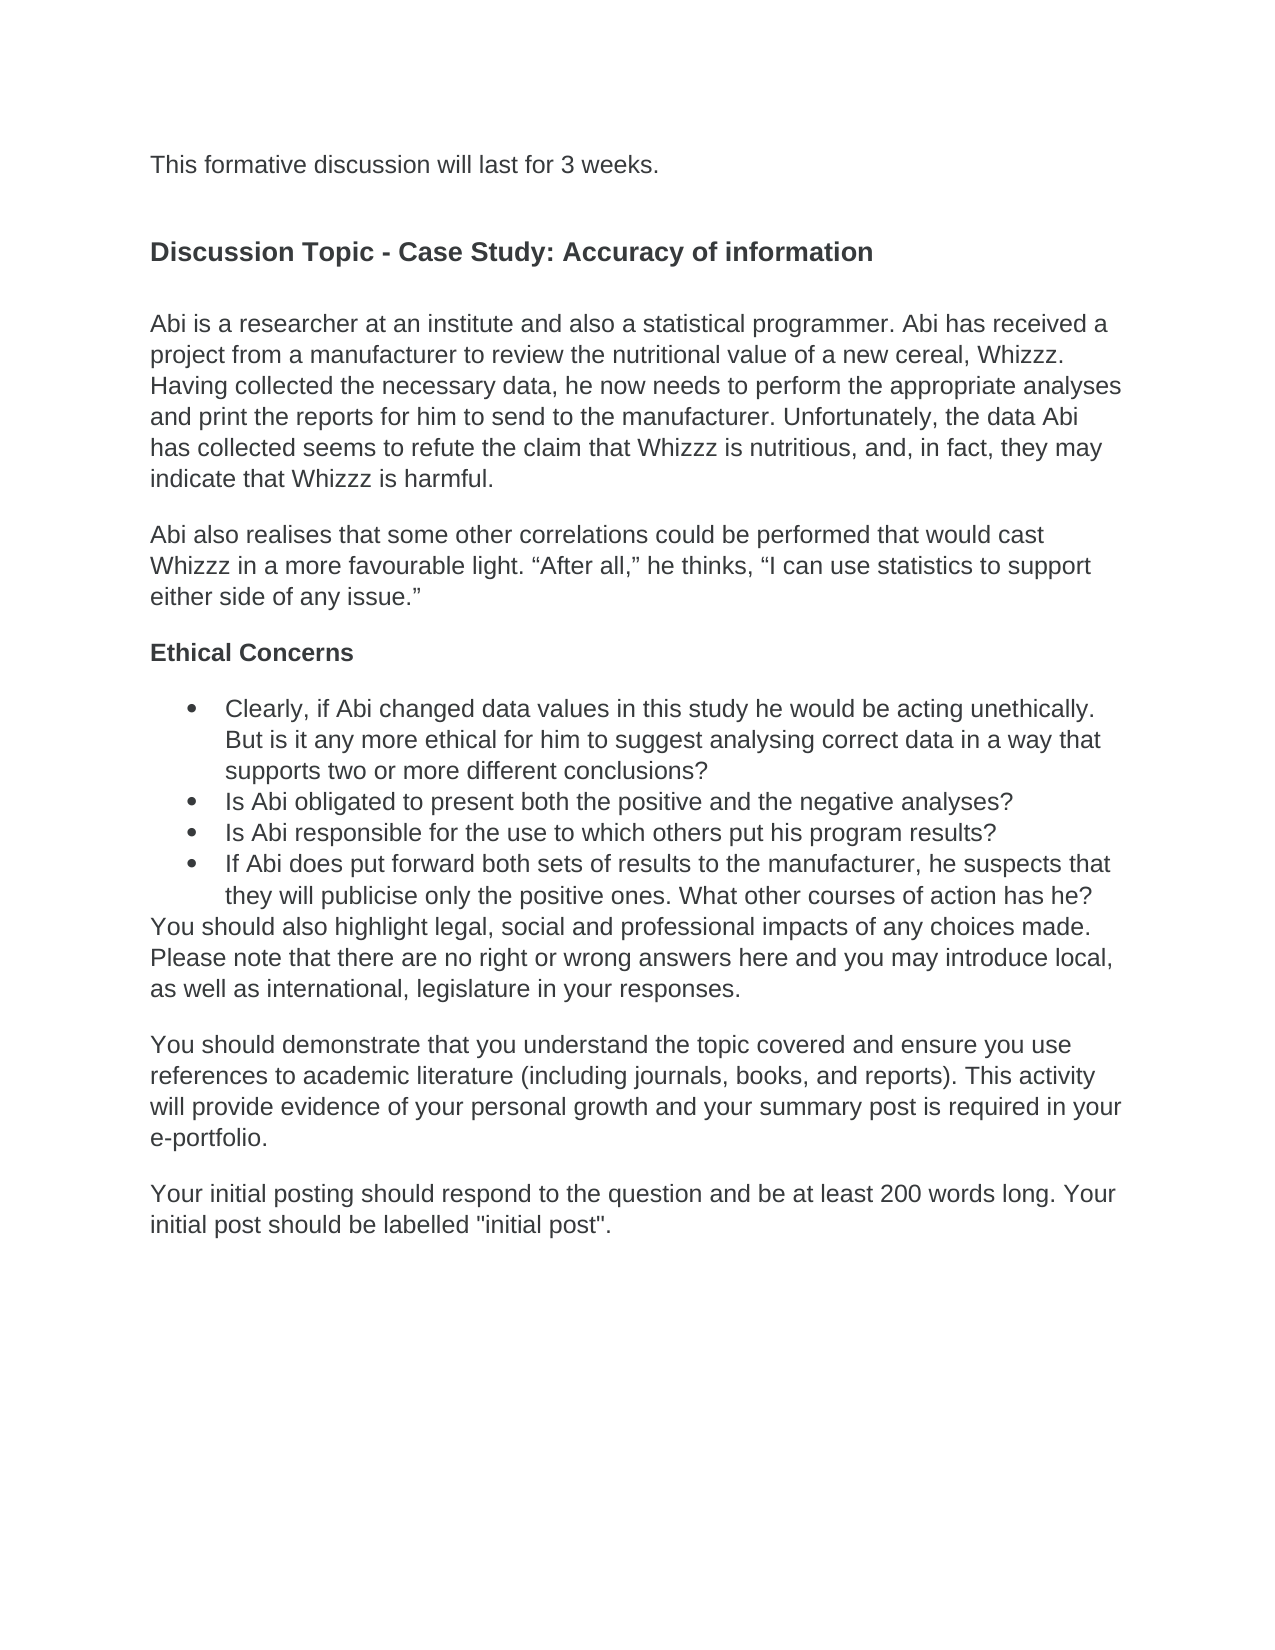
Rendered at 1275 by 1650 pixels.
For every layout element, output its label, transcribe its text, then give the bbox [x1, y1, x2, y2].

list Is Abi responsible for the use to which others put his program results? [187, 818, 1125, 847]
text Ethical Concerns [150, 638, 1125, 667]
text You should demonstrate that you understand the topic covered and ensure you use references to academic literature (including journals, books, and reports). This activity will provide evidence of your personal growth and your summary post is required in your e-portfolio. [150, 1030, 1125, 1152]
text This formative discussion will last for 3 weeks. [150, 150, 1125, 179]
text Abi also realises that some other correlations could be performed that would cast Whizzz in a more favourable light. “After all,” he thinks, “I can use statistics to support either side of any issue.” [150, 520, 1125, 611]
list If Abi does put forward both sets of results to the manufacturer, he suspects that they will publicise only the positive ones. What other courses of action has he? [187, 849, 1125, 909]
list Clearly, if Abi changed data values in this study he would be acting unethically. But is it any more ethical for him to suggest analysing correct data in a way that supports two or more different conclusions? [187, 694, 1125, 785]
text Abi is a researcher at an institute and also a statistical programmer. Abi has received a project from a manufacturer to review the nutritional value of a new cereal, Whizzz. Having collected the necessary data, he now needs to perform the appropriate analyses and print the reports for him to send to the manufacturer. Unfortunately, the data Abi has collected seems to refute the claim that Whizzz is nutritious, and, in fact, they may indicate that Whizzz is harmful. [150, 308, 1125, 492]
text You should also highlight legal, social and professional impacts of any choices made. Please note that there are no right or wrong answers here and you may introduce local, as well as international, legislature in your responses. [150, 912, 1125, 1002]
subtitle Discussion Topic - Case Study: Accuracy of information [150, 236, 1125, 267]
list Is Abi obligated to present both the positive and the negative analyses? [187, 787, 1125, 816]
text Your initial posting should respond to the question and be at least 200 words long. Your initial post should be labelled "initial post". [150, 1179, 1125, 1239]
